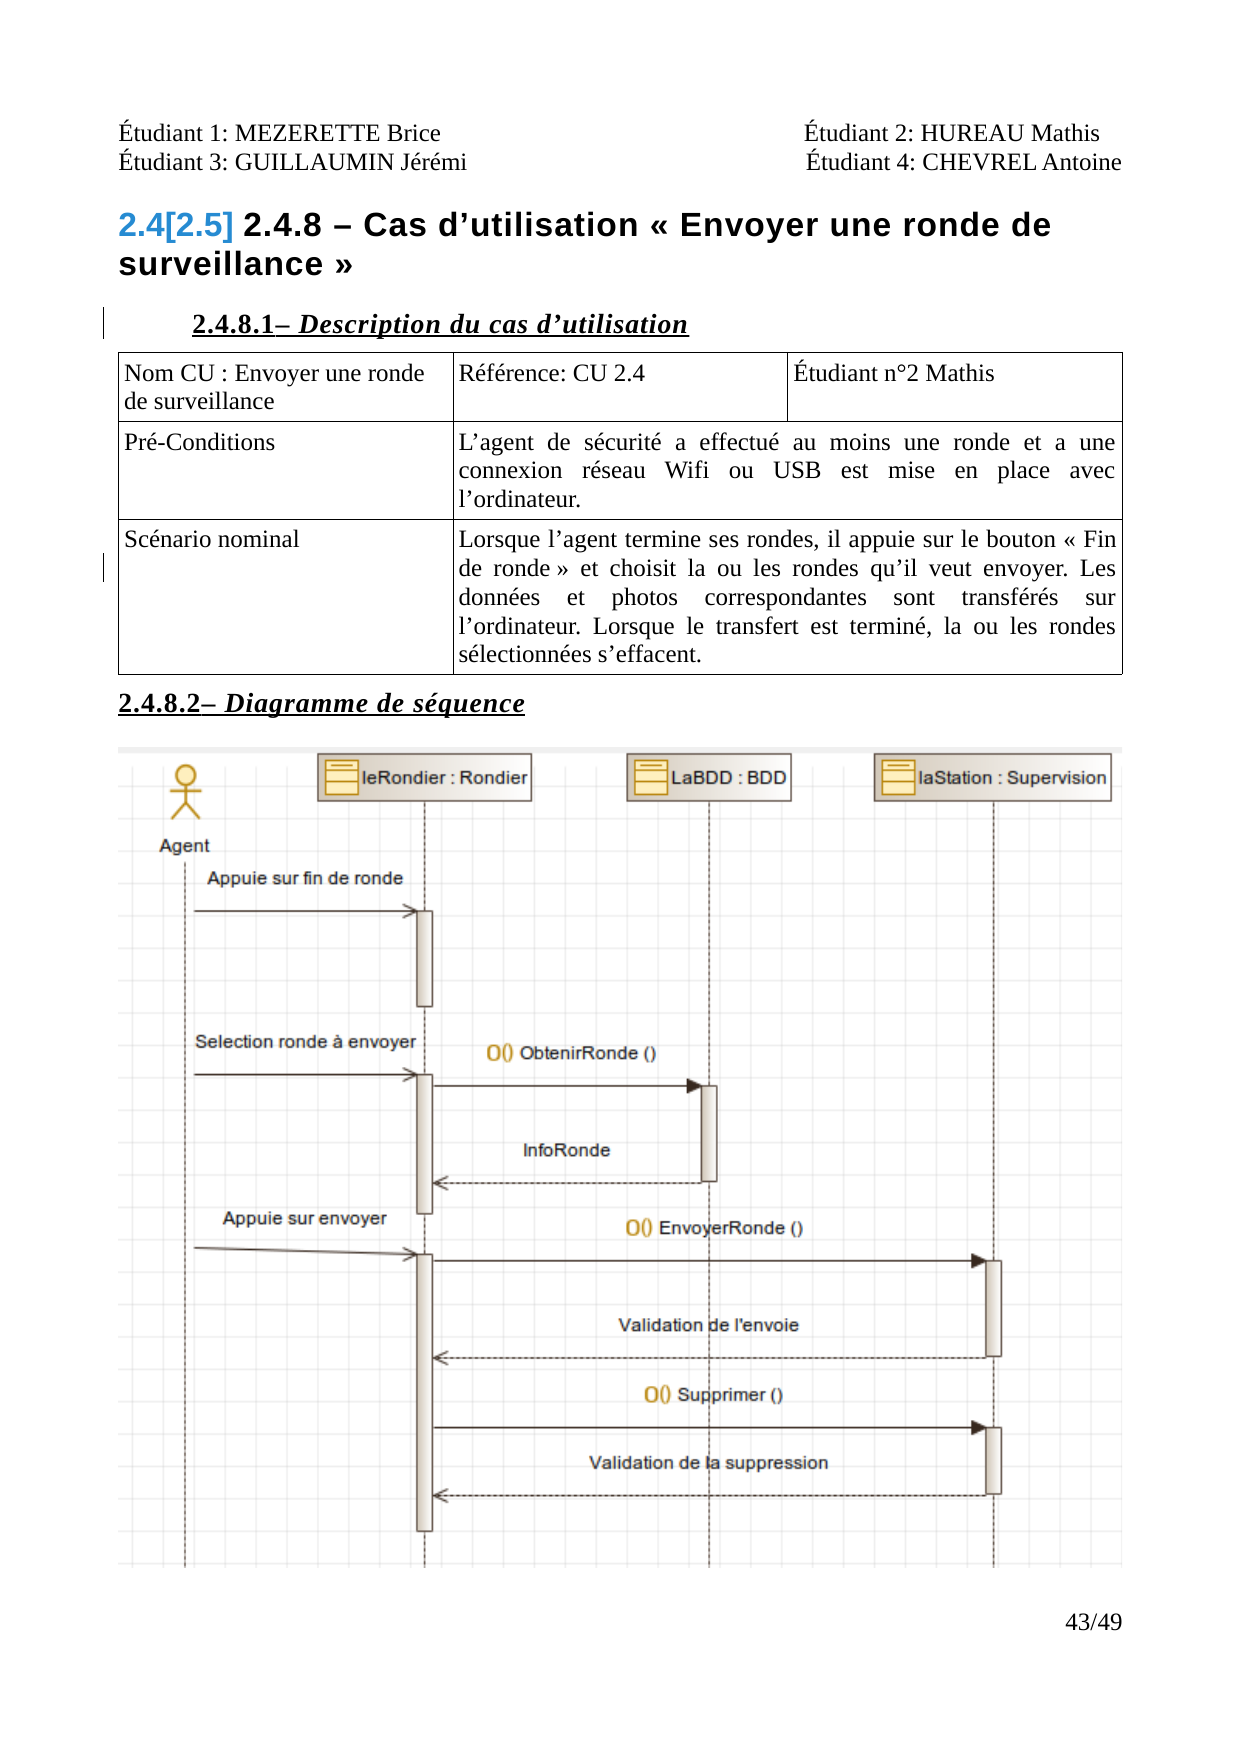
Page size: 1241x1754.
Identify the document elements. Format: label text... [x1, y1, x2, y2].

table_cell Pré-Conditions [119, 422, 453, 519]
table_cell Lorsque l’agent termine ses rondes, il appuie sur le bouton « Fin de ronde » et choisit la ou les rondes qu’il veut envoyer. Les données et photos correspondantes sont transférés sur l’ordinateur. Lorsque le transfert est terminé, la ou les rondes sélectionnées s’effacent. [454, 520, 1122, 674]
table_cell L’agent de sécurité a effectué au moins une ronde et a une connexion réseau Wifi ou USB est mise en place avec l’ordinateur. [454, 422, 1122, 519]
table_header Référence: CU 2.4 [454, 353, 787, 421]
table_header Nom CU : Envoyer une ronde de surveillance [119, 353, 453, 421]
table_header Étudiant n°2 Mathis [788, 353, 1122, 421]
subtitle 2.4.8.1– Description du cas d’utilisation [118, 307, 1122, 339]
table_cell Scénario nominal [119, 520, 453, 674]
picture [118, 747, 1123, 1568]
subtitle 2.4.8.2– Diagramme de séquence [118, 687, 1122, 718]
subtitle 2.4.8 – Cas d’utilisation « Envoyer une ronde de surveillance » [118, 205, 1122, 282]
